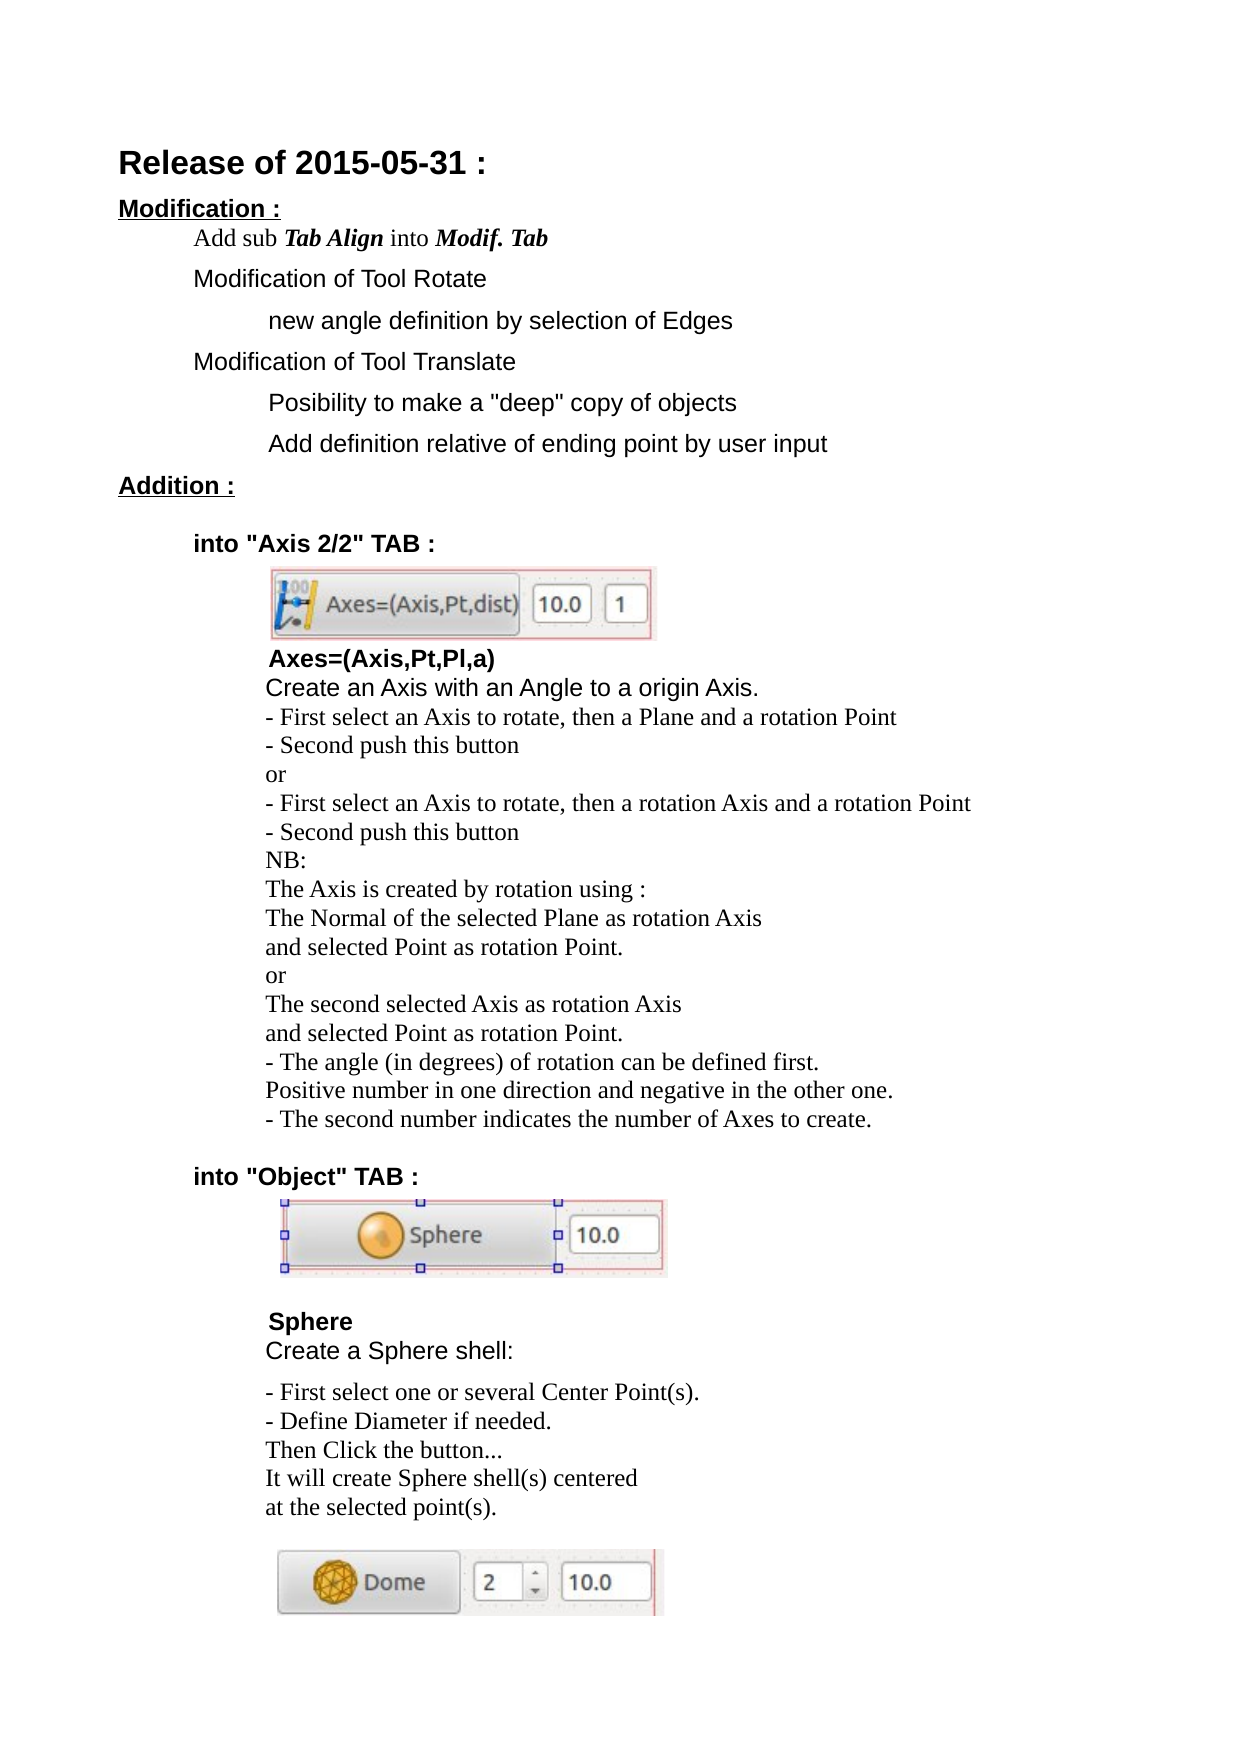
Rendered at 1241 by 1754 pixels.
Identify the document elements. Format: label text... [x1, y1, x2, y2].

text Add definition relative of ending point by user input [118, 429, 1122, 458]
text Modification of Tool Translate [118, 347, 1122, 376]
text Addition : [118, 471, 1122, 499]
text - The angle (in degrees) of rotation can be defined first. [265, 1047, 1122, 1076]
text Add sub Tab Align into Modif. Tab [118, 223, 1122, 252]
text Create an Axis with an Angle to a origin Axis. [265, 673, 1122, 702]
list - The second number indicates the number of Axes to create. [265, 1104, 1122, 1133]
text Sphere [118, 1307, 1122, 1336]
picture [277, 1549, 665, 1616]
text Positive number in one direction and negative in the other one. [265, 1076, 1122, 1104]
text The Normal of the selected Plane as rotation Axis [265, 903, 1122, 932]
picture [280, 1199, 668, 1278]
text and selected Point as rotation Point. [265, 932, 1122, 961]
text new angle definition by selection of Edges [118, 306, 1122, 334]
text It will create Sphere shell(s) centered [265, 1463, 1122, 1492]
text - Define Diameter if needed. [265, 1406, 1122, 1435]
text Modification of Tool Rotate [118, 264, 1122, 293]
text at the selected point(s). [265, 1492, 1122, 1521]
text The Axis is created by rotation using : [265, 874, 1122, 903]
text Then Click the button... [265, 1435, 1122, 1463]
text Modification : [118, 194, 1122, 223]
subtitle Release of 2015-05-31 : [118, 143, 1122, 182]
text into "Object" TAB : [118, 1162, 1122, 1191]
text - Second push this button [265, 817, 1122, 846]
text - First select an Axis to rotate, then a Plane and a rotation Point [265, 702, 1122, 731]
text - First select an Axis to rotate, then a rotation Axis and a rotation Point [265, 788, 1122, 817]
text into "Axis 2/2" TAB : [118, 528, 1122, 557]
text or [265, 961, 1122, 989]
text NB: [265, 846, 1122, 874]
text Axes=(Axis,Pt,Pl,a) [118, 644, 1122, 673]
picture [270, 566, 658, 641]
text - First select one or several Center Point(s). [265, 1377, 1122, 1406]
text Create a Sphere shell: [265, 1336, 1122, 1365]
text or [265, 759, 1122, 788]
text The second selected Axis as rotation Axis [265, 989, 1122, 1018]
text - Second push this button [265, 731, 1122, 759]
text Posibility to make a "deep" copy of objects [118, 388, 1122, 417]
text and selected Point as rotation Point. [265, 1018, 1122, 1047]
